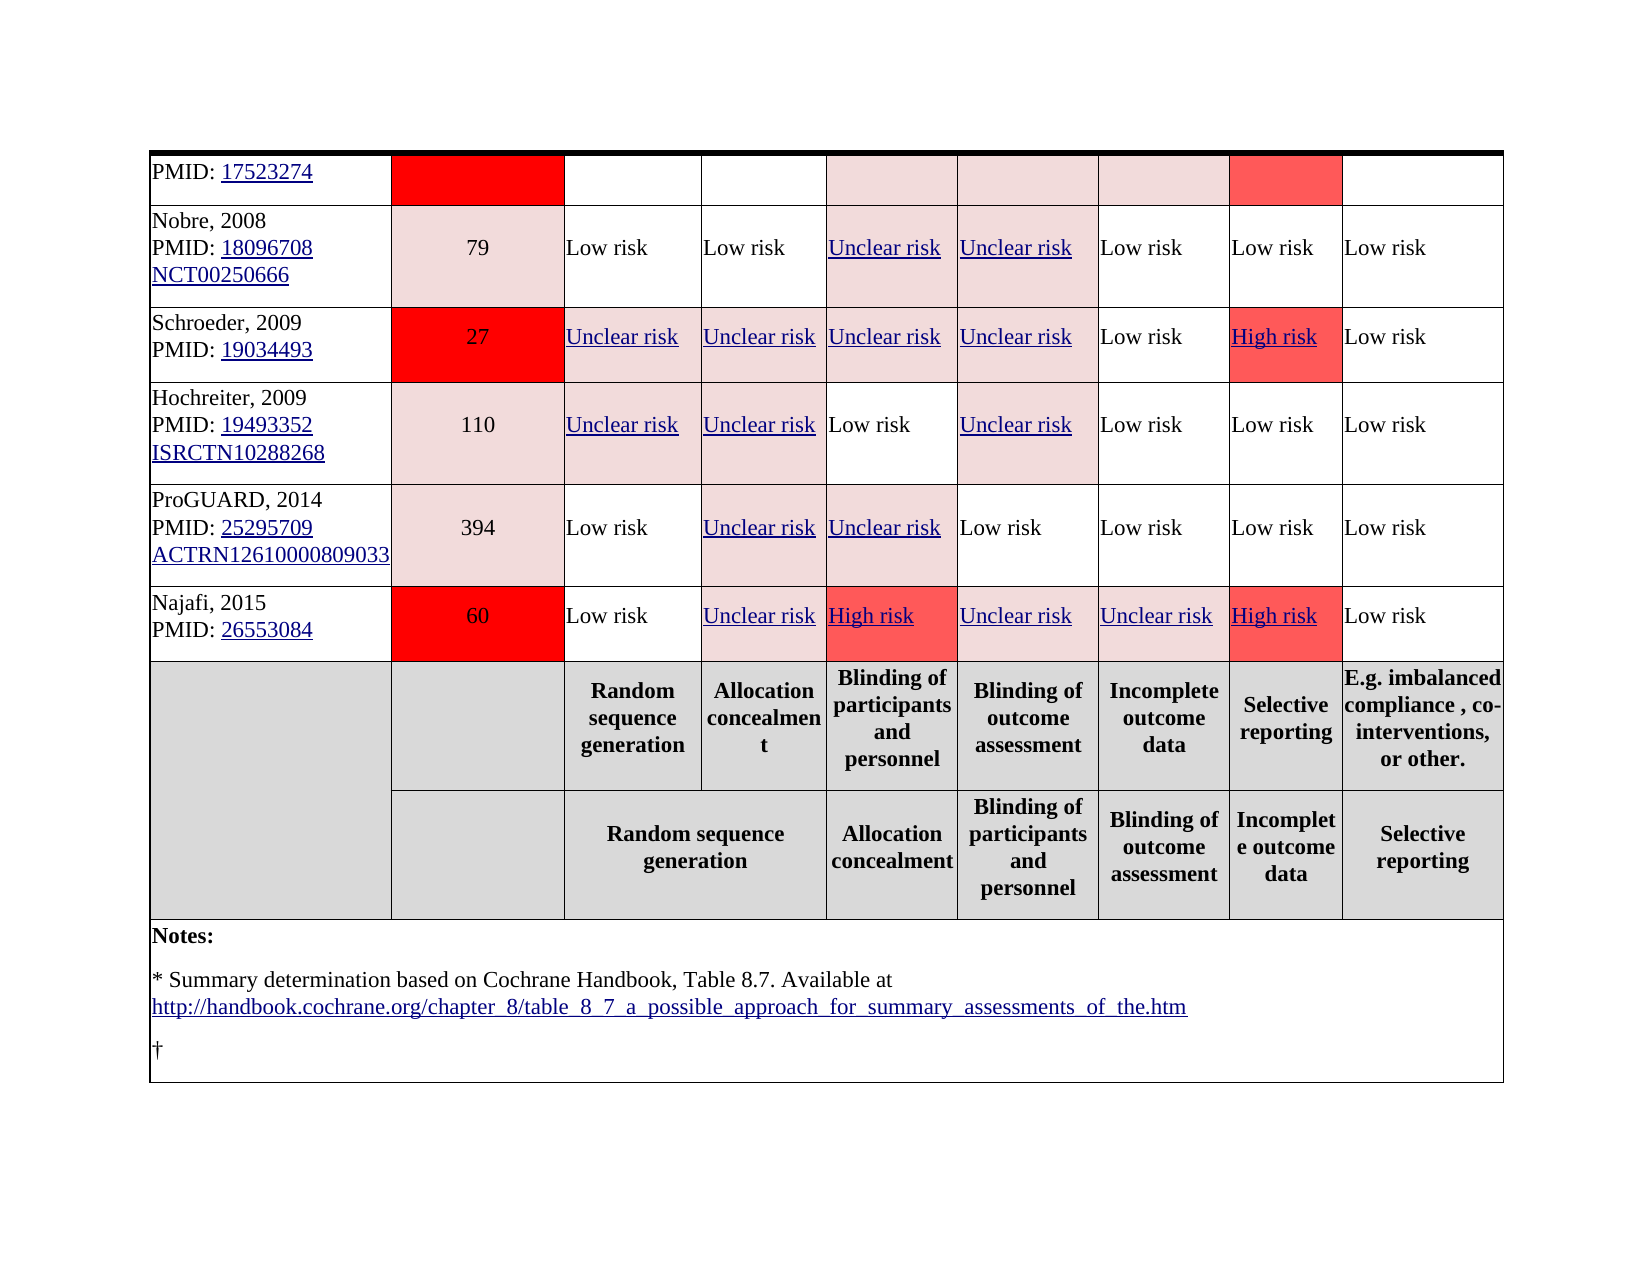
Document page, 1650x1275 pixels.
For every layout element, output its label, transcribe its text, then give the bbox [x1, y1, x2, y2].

table_cell 110 [392, 383, 564, 484]
table_cell Najafi, 2015 PMID: 26553084 [151, 587, 391, 661]
table_cell [392, 791, 564, 919]
table_cell E.g. imbalanced compliance , co-interventions, or other. [1343, 662, 1503, 790]
table_cell Blinding of participants and personnel [958, 791, 1098, 919]
table_cell Low risk [565, 485, 701, 586]
table_cell Incomplete outcome data [1099, 662, 1229, 790]
table_cell [392, 662, 564, 790]
table_cell Unclear risk [827, 485, 957, 586]
table_cell Allocation concealment [827, 791, 957, 919]
table_cell [958, 156, 1098, 205]
table_cell Low risk [1099, 383, 1229, 484]
table_cell Selective reporting [1230, 662, 1342, 790]
table_cell Unclear risk [958, 308, 1098, 382]
table_cell Low risk [958, 485, 1098, 586]
table_cell Notes: * Summary determination based on Cochrane Handbook, Table 8.7. Available at http://handbook.cochrane.org/chapter_8/table_8_7_a_possible_approach_for_summary_assessments_of_the.htm † [151, 920, 1503, 1082]
table_cell [1343, 156, 1503, 205]
table_cell Low risk [1099, 206, 1229, 307]
table_cell Low risk [1099, 485, 1229, 586]
table_cell Unclear risk [958, 587, 1098, 661]
table_cell Low risk [1343, 383, 1503, 484]
table_cell Random sequence generation [565, 791, 826, 919]
table_cell Schroeder, 2009 PMID: 19034493 [151, 308, 391, 382]
table_cell 60 [392, 587, 564, 661]
table_cell Low risk [1230, 383, 1342, 484]
table_cell 79 [392, 206, 564, 307]
table_cell Incomplete outcome data [1230, 791, 1342, 919]
table_cell Unclear risk [702, 485, 826, 586]
table_cell Blinding of participants and personnel [827, 662, 957, 790]
table_cell [392, 156, 564, 205]
table_cell Hochreiter, 2009 PMID: 19493352 ISRCTN10288268 [151, 383, 391, 484]
table_cell Unclear risk [958, 206, 1098, 307]
table_cell Unclear risk [702, 383, 826, 484]
table_cell Blinding of outcome assessment [1099, 791, 1229, 919]
table_cell [827, 156, 957, 205]
table_cell Unclear risk [1099, 587, 1229, 661]
table_cell Unclear risk [958, 383, 1098, 484]
table_cell Low risk [827, 383, 957, 484]
table_cell Unclear risk [565, 383, 701, 484]
table_cell PMID: 17523274 [151, 156, 391, 205]
table_cell High risk [827, 587, 957, 661]
table_cell Low risk [565, 587, 701, 661]
table_cell Selective reporting [1343, 791, 1503, 919]
table_cell Nobre, 2008 PMID: 18096708 NCT00250666 [151, 206, 391, 307]
table_cell ProGUARD, 2014 PMID: 25295709 ACTRN12610000809033 [151, 485, 391, 586]
table_cell Blinding of outcome assessment [958, 662, 1098, 790]
table_cell Low risk [1230, 206, 1342, 307]
table_cell [702, 156, 826, 205]
table_cell Random sequence generation [565, 662, 701, 790]
table_cell Unclear risk [827, 206, 957, 307]
table_cell 394 [392, 485, 564, 586]
table_cell Low risk [1343, 308, 1503, 382]
table_cell High risk [1230, 587, 1342, 661]
table_cell High risk [1230, 308, 1342, 382]
table_cell Low risk [702, 206, 826, 307]
table_cell [151, 662, 391, 919]
table_cell Low risk [565, 206, 701, 307]
table_cell Unclear risk [702, 308, 826, 382]
table_cell Unclear risk [565, 308, 701, 382]
table_cell Low risk [1343, 587, 1503, 661]
table_cell 27 [392, 308, 564, 382]
table_cell [565, 156, 701, 205]
table_cell Low risk [1343, 485, 1503, 586]
table_cell Low risk [1343, 206, 1503, 307]
table_cell Allocation concealment [702, 662, 826, 790]
table_cell Unclear risk [827, 308, 957, 382]
table_cell Low risk [1230, 485, 1342, 586]
table_cell Low risk [1099, 308, 1229, 382]
table_cell Unclear risk [702, 587, 826, 661]
table_cell [1230, 156, 1342, 205]
table_cell [1099, 156, 1229, 205]
